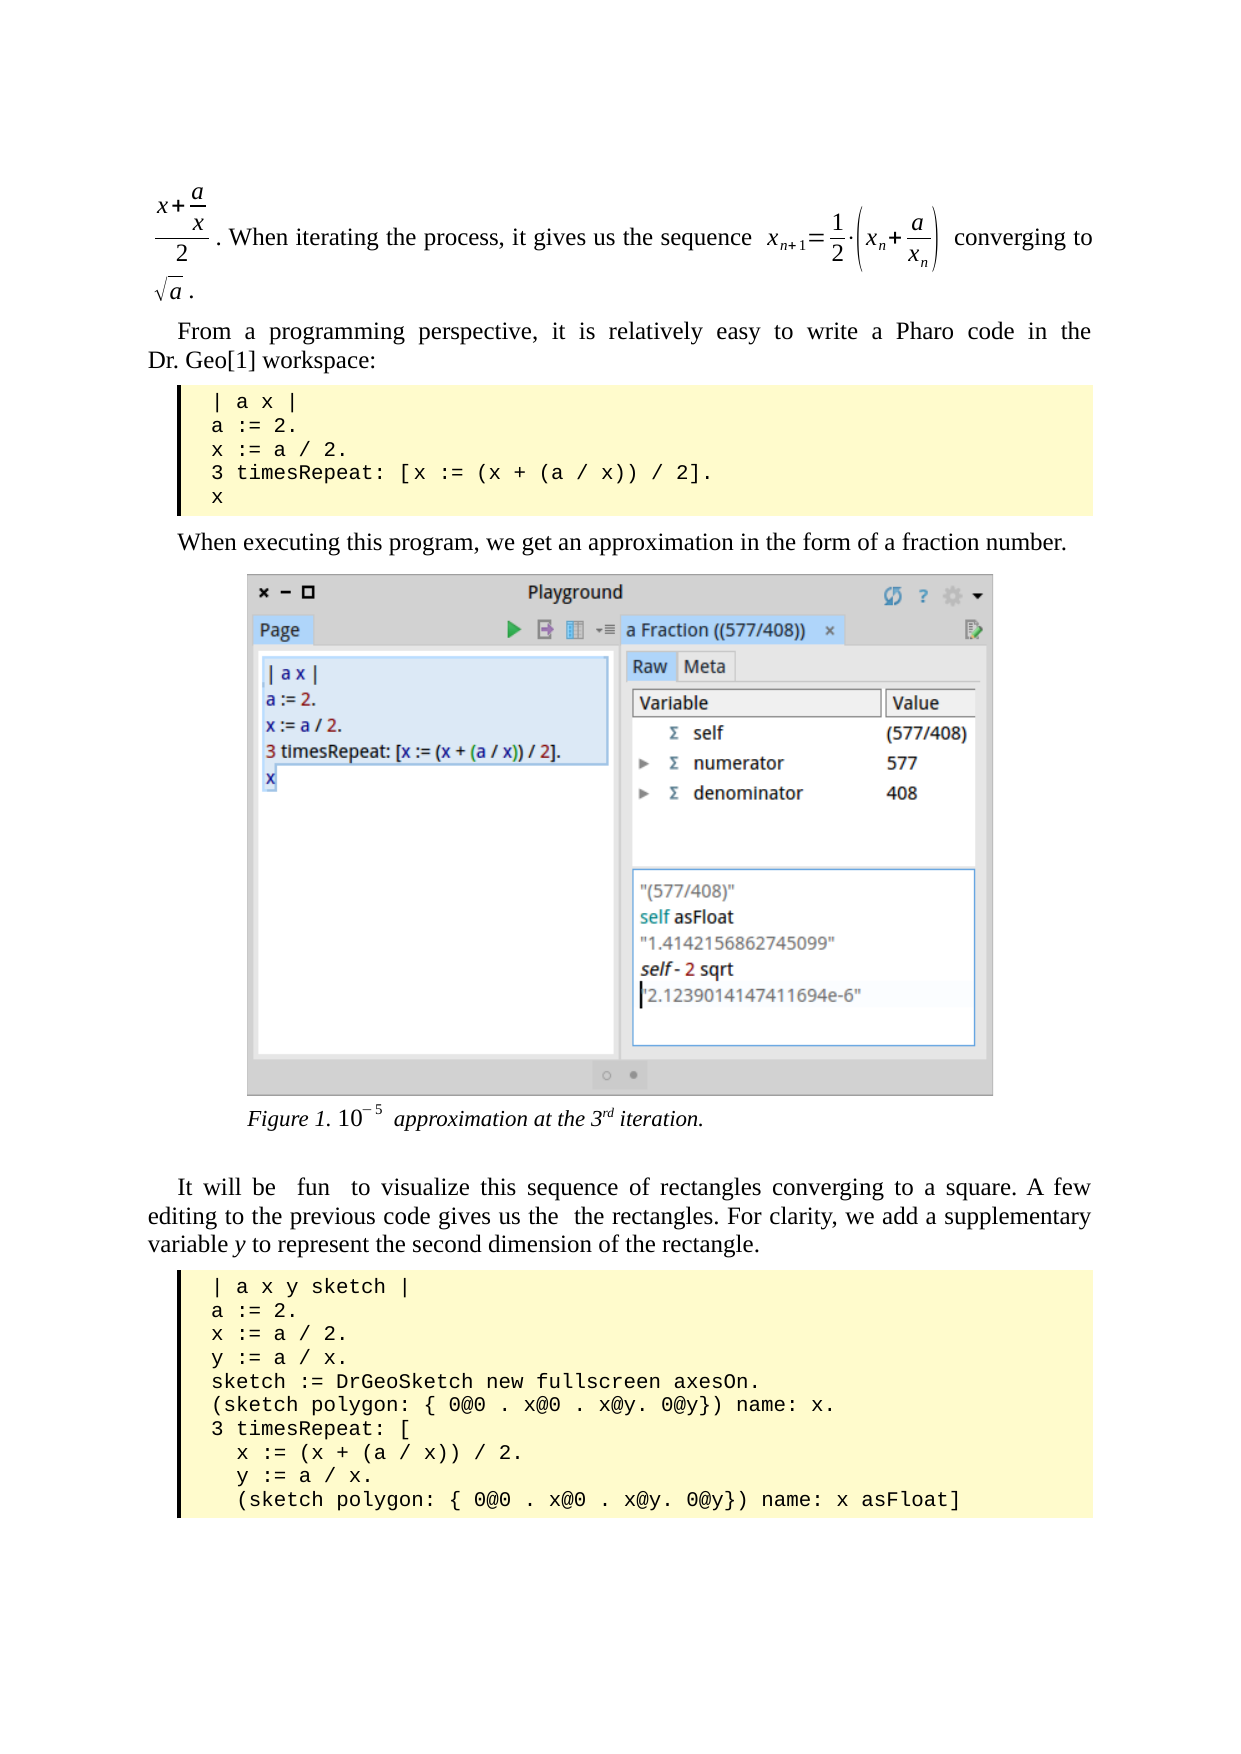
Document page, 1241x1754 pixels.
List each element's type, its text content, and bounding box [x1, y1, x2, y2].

text | a x | [181, 385, 1093, 415]
text It will be fun to visualize this sequence of rectangles converging to a square. A few editing to the previous code gives us the the rectangles. For clarity, we add a supplementary variable y to represent the second dimension of the rectangle. [148, 1172, 1093, 1258]
text a := 2. [181, 415, 1093, 439]
text x := a / 2. [181, 439, 1093, 462]
text sketch := DrGeoSketch new fullscreen axesOn. [181, 1371, 1093, 1394]
text y := a / x. [181, 1465, 1093, 1489]
text 3 timesRepeat: [ x := (x + (a / x)) / 2]. [181, 462, 1093, 486]
text From a programming perspective, it is relatively easy to write a Pharo code in the Dr. Geo[1] workspace: [148, 316, 1093, 373]
text y := a / x. [181, 1347, 1093, 1371]
picture [247, 574, 994, 1096]
text | a x y sketch | [181, 1270, 1093, 1300]
text x := (x + (a / x)) / 2. [181, 1442, 1093, 1465]
text (sketch polygon: { 0@0 . x@0 . x@y. 0@y}) name: x. [181, 1394, 1093, 1418]
text (sketch polygon: { 0@0 . x@0 . x@y. 0@y}) name: x asFloat] [181, 1489, 1093, 1518]
text x [181, 486, 1093, 516]
text x := a / 2. [181, 1323, 1093, 1347]
text Figure 1. approximation at the 3rd iteration. [247, 1096, 993, 1131]
text 3 timesRepeat: [ [181, 1418, 1093, 1442]
text When executing this program, we get an approximation in the form of a fraction number. [148, 527, 1093, 556]
text When a first rectangle is chosen with one dimension , its second dimension is therefore , so its surface area is a as wished. For the next rectangle, and to get closer to a square, its first dimension is chosen as the average of the two dimensions of the previous rectangle: . When iterating the process, it gives us the sequence converging to . [148, 177, 1093, 304]
text a := 2. [181, 1300, 1093, 1323]
